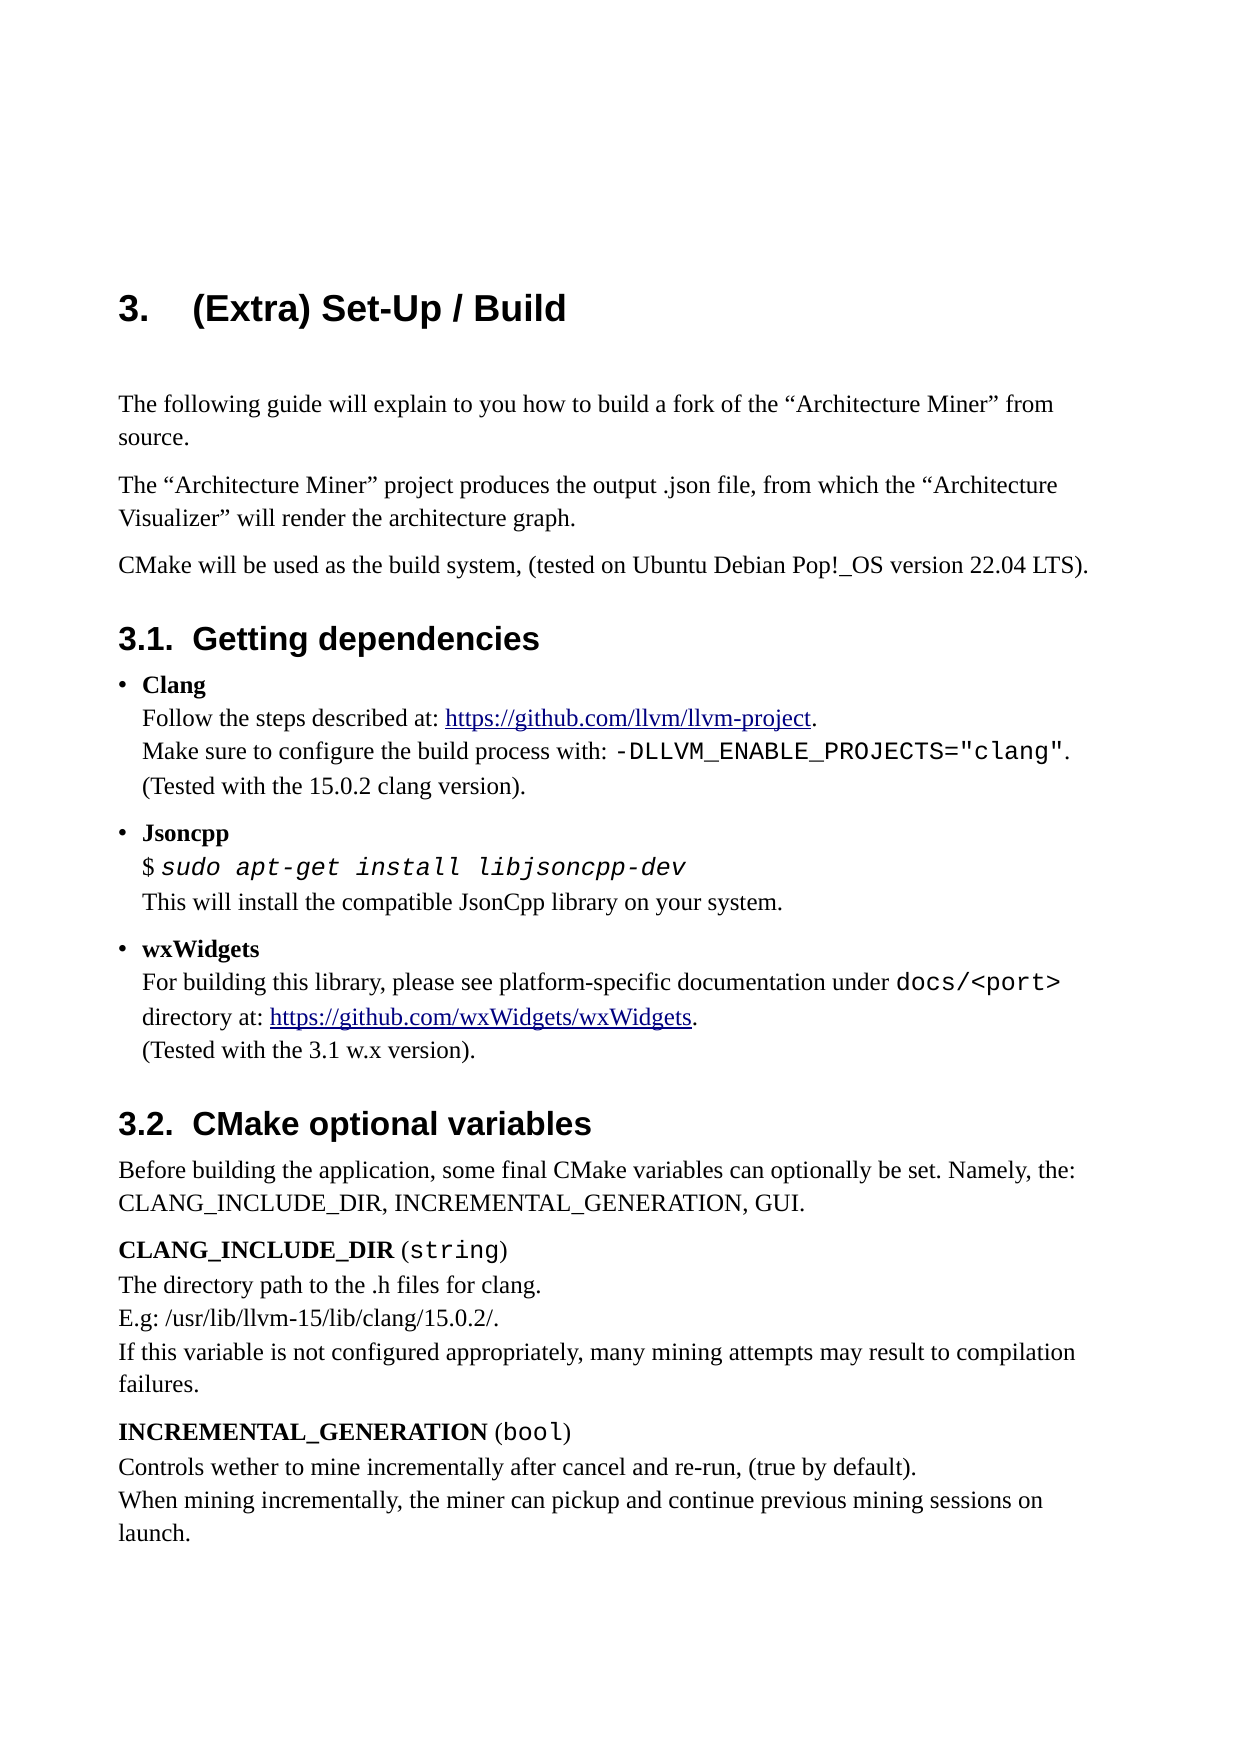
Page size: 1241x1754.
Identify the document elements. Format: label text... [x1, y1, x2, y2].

subtitle Getting dependencies [118, 619, 1122, 657]
list wxWidgets For building this library, please see platform-specific documentation under docs/<port> directory at: https://github.com/wxWidgets/wxWidgets. (Tested with the 3.1 w.x version). [118, 934, 1122, 1064]
text Before building the application, some final CMake variables can optionally be set. Namely, the: CLANG_INCLUDE_DIR, INCREMENTAL_GENERATION, GUI. [118, 1155, 1122, 1217]
text The “Architecture Miner” project produces the output .json file, from which the “Architecture Visualizer” will render the architecture graph. [118, 470, 1122, 532]
subtitle (Extra) Set-Up / Build [118, 286, 1122, 329]
list Jsoncpp $ sudo apt-get install libjsoncpp-dev This will install the compatible JsonCpp library on your system. [118, 818, 1122, 915]
text The following guide will explain to you how to build a fork of the “Architecture Miner” from source. [118, 389, 1122, 451]
list Clang Follow the steps described at: https://github.com/llvm/llvm-project. Make sure to configure the build process with: -DLLVM_ENABLE_PROJECTS="clang". (Tested with the 15.0.2 clang version). [118, 670, 1122, 800]
text CMake will be used as the build system, (tested on Ubuntu Debian Pop!_OS version 22.04 LTS). [118, 550, 1122, 579]
text INCREMENTAL_GENERATION (bool) Controls wether to mine incrementally after cancel and re-run, (true by default). When mining incrementally, the miner can pickup and continue previous mining sessions on launch. [118, 1417, 1122, 1547]
subtitle CMake optional variables [118, 1104, 1122, 1142]
text CLANG_INCLUDE_DIR (string) The directory path to the .h files for clang. E.g: /usr/lib/llvm-15/lib/clang/15.0.2/. If this variable is not configured appropriately, many mining attempts may result to compilation failures. [118, 1235, 1122, 1398]
